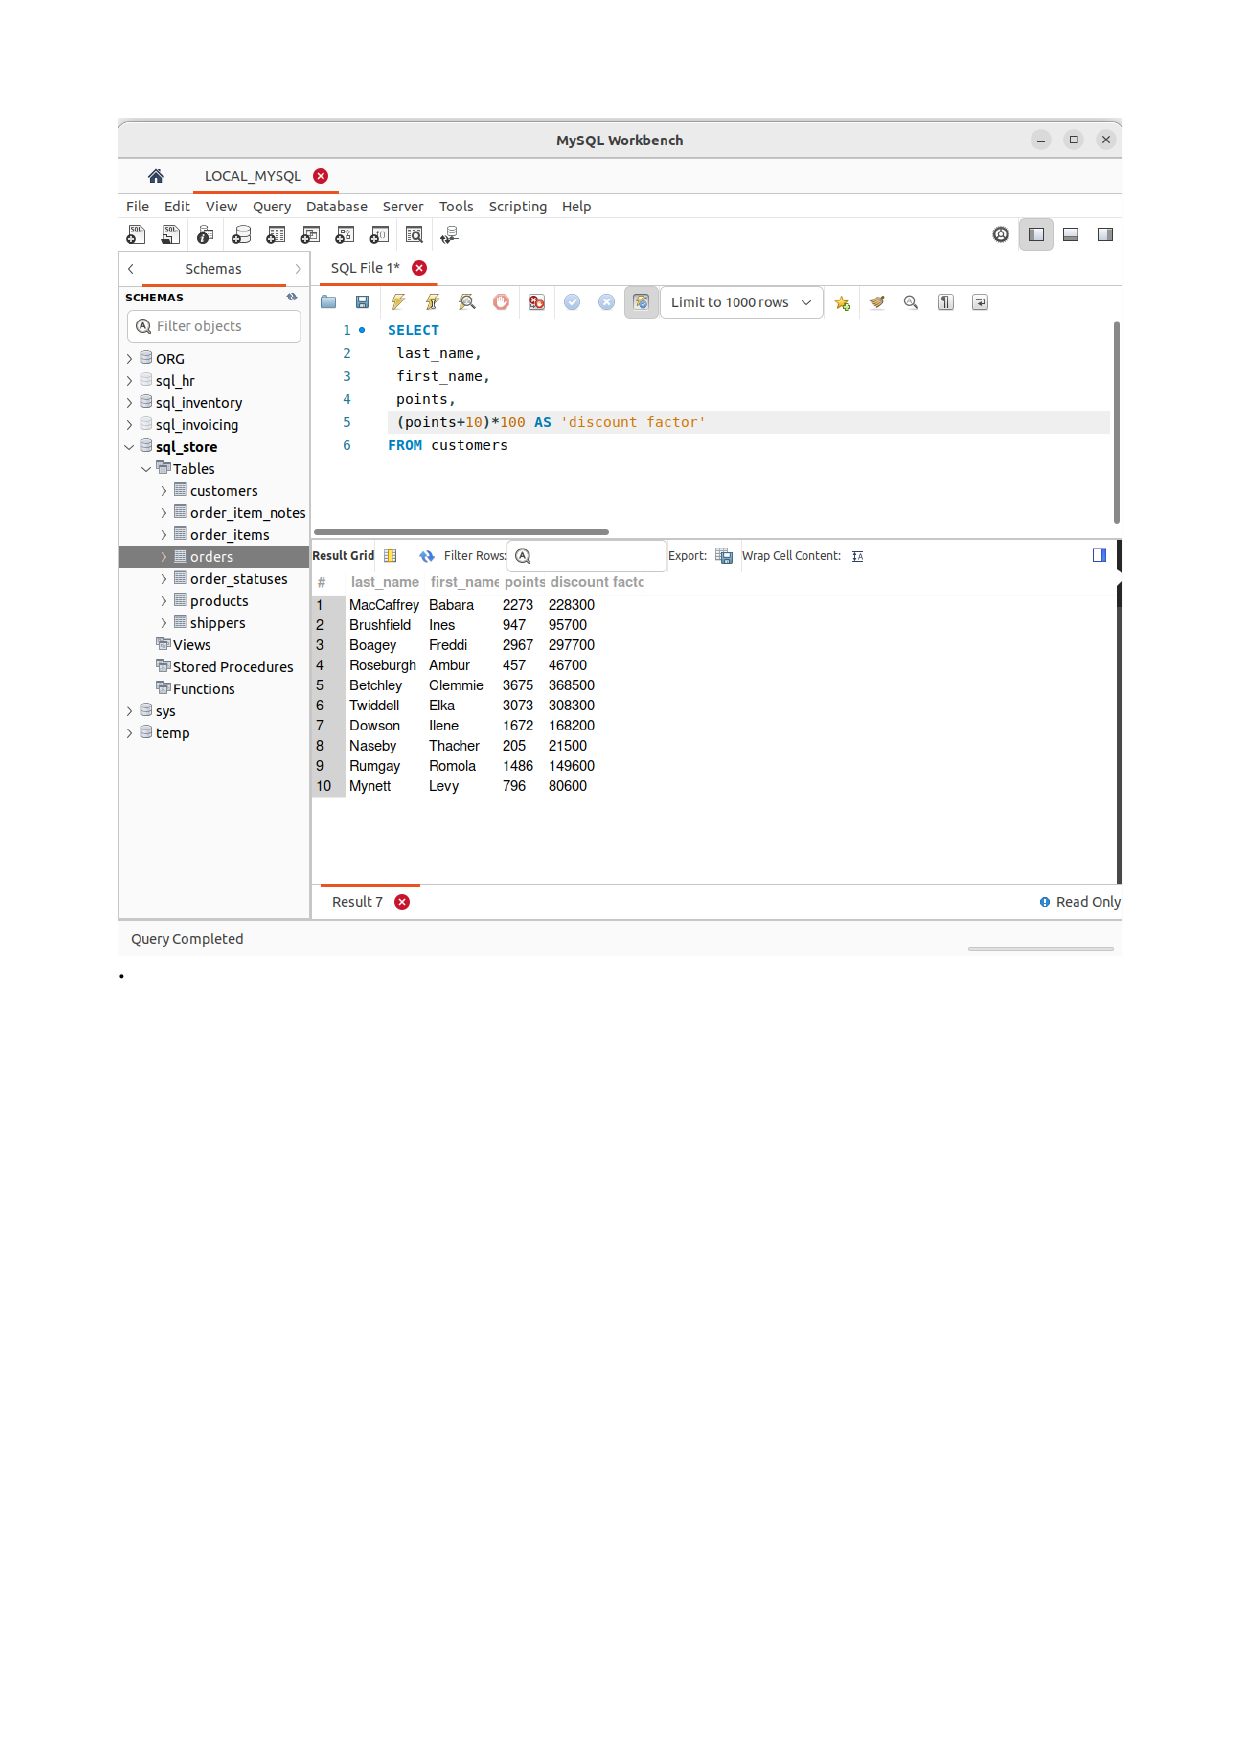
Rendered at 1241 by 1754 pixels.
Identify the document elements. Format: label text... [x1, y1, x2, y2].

text . [118, 956, 1122, 984]
picture [118, 118, 1123, 956]
